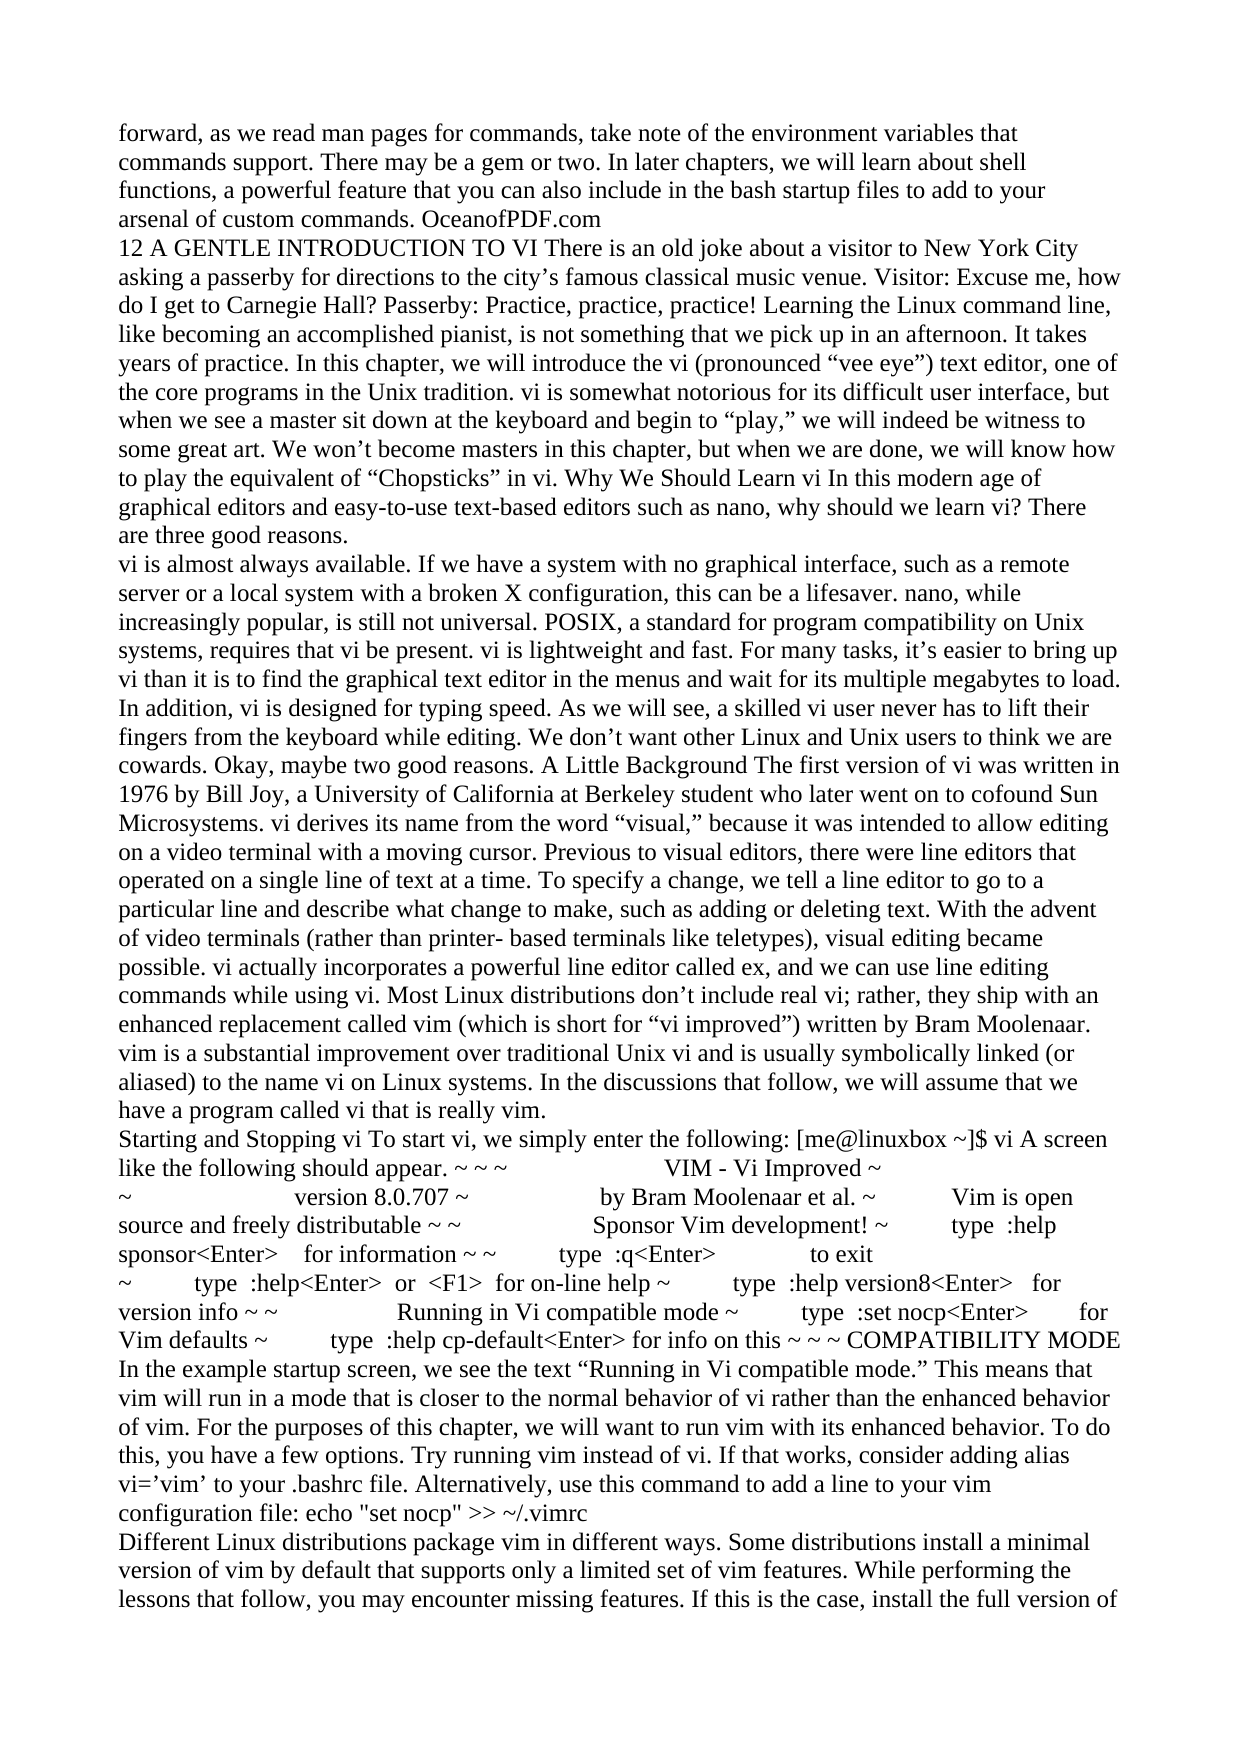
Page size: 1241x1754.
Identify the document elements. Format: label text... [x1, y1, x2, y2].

text Different Linux distributions package vim in different ways. Some distributions install a minimal version of vim by default that supports only a limited set of vim features. While performing the lessons that follow, you may encounter missing features. If this is the case, install the full version of [118, 1527, 1122, 1613]
text 12 A GENTLE INTRODUCTION TO VI There is an old joke about a visitor to New York City asking a passerby for directions to the city’s famous classical music venue. Visitor: Excuse me, how do I get to Carnegie Hall? Passerby: Practice, practice, practice! Learning the Linux command line, like becoming an accomplished pianist, is not something that we pick up in an afternoon. It takes years of practice. In this chapter, we will introduce the vi (pronounced “vee eye”) text editor, one of the core programs in the Unix tradition. vi is somewhat notorious for its difficult user interface, but when we see a master sit down at the keyboard and begin to “play,” we will indeed be witness to some great art. We won’t become masters in this chapter, but when we are done, we will know how to play the equivalent of “Chopsticks” in vi. Why We Should Learn vi In this modern age of graphical editors and easy-to-use text-based editors such as nano, why should we learn vi? There are three good reasons. [118, 233, 1122, 549]
text vi is almost always available. If we have a system with no graphical interface, such as a remote server or a local system with a broken X configuration, this can be a lifesaver. nano, while increasingly popular, is still not universal. POSIX, a standard for program compatibility on Unix systems, requires that vi be present. vi is lightweight and fast. For many tasks, it’s easier to bring up vi than it is to find the graphical text editor in the menus and wait for its multiple megabytes to load. In addition, vi is designed for typing speed. As we will see, a skilled vi user never has to lift their fingers from the keyboard while editing. We don’t want other Linux and Unix users to think we are cowards. Okay, maybe two good reasons. A Little Background The first version of vi was written in 1976 by Bill Joy, a University of California at Berkeley student who later went on to cofound Sun Microsystems. vi derives its name from the word “visual,” because it was intended to allow editing on a video terminal with a moving cursor. Previous to visual editors, there were line editors that operated on a single line of text at a time. To specify a change, we tell a line editor to go to a particular line and describe what change to make, such as adding or deleting text. With the advent of video terminals (rather than printer- based terminals like teletypes), visual editing became possible. vi actually incorporates a powerful line editor called ex, and we can use line editing commands while using vi. Most Linux distributions don’t include real vi; rather, they ship with an enhanced replacement called vim (which is short for “vi improved”) written by Bram Moolenaar. vim is a substantial improvement over traditional Unix vi and is usually symbolically linked (or aliased) to the name vi on Linux systems. In the discussions that follow, we will assume that we have a program called vi that is really vim. [118, 549, 1122, 1124]
text Starting and Stopping vi To start vi, we simply enter the following: [me@linuxbox ~]$ vi A screen like the following should appear. ~ ~ ~ VIM - Vi Improved ~ ~ version 8.0.707 ~ by Bram Moolenaar et al. ~ Vim is open source and freely distributable ~ ~ Sponsor Vim development! ~ type :help sponsor<Enter> for information ~ ~ type :q<Enter> to exit ~ type :help<Enter> or <F1> for on-line help ~ type :help version8<Enter> for version info ~ ~ Running in Vi compatible mode ~ type :set nocp<Enter> for Vim defaults ~ type :help cp-default<Enter> for info on this ~ ~ ~ COMPATIBILITY MODE In the example startup screen, we see the text “Running in Vi compatible mode.” This means that vim will run in a mode that is closer to the normal behavior of vi rather than the enhanced behavior of vim. For the purposes of this chapter, we will want to run vim with its enhanced behavior. To do this, you have a few options. Try running vim instead of vi. If that works, consider adding alias vi=’vim’ to your .bashrc file. Alternatively, use this command to add a line to your vim configuration file: echo "set nocp" >> ~/.vimrc [118, 1124, 1122, 1527]
text forward, as we read man pages for commands, take note of the environment variables that commands support. There may be a gem or two. In later chapters, we will learn about shell functions, a powerful feature that you can also include in the bash startup files to add to your arsenal of custom commands. OceanofPDF.com [118, 118, 1122, 233]
